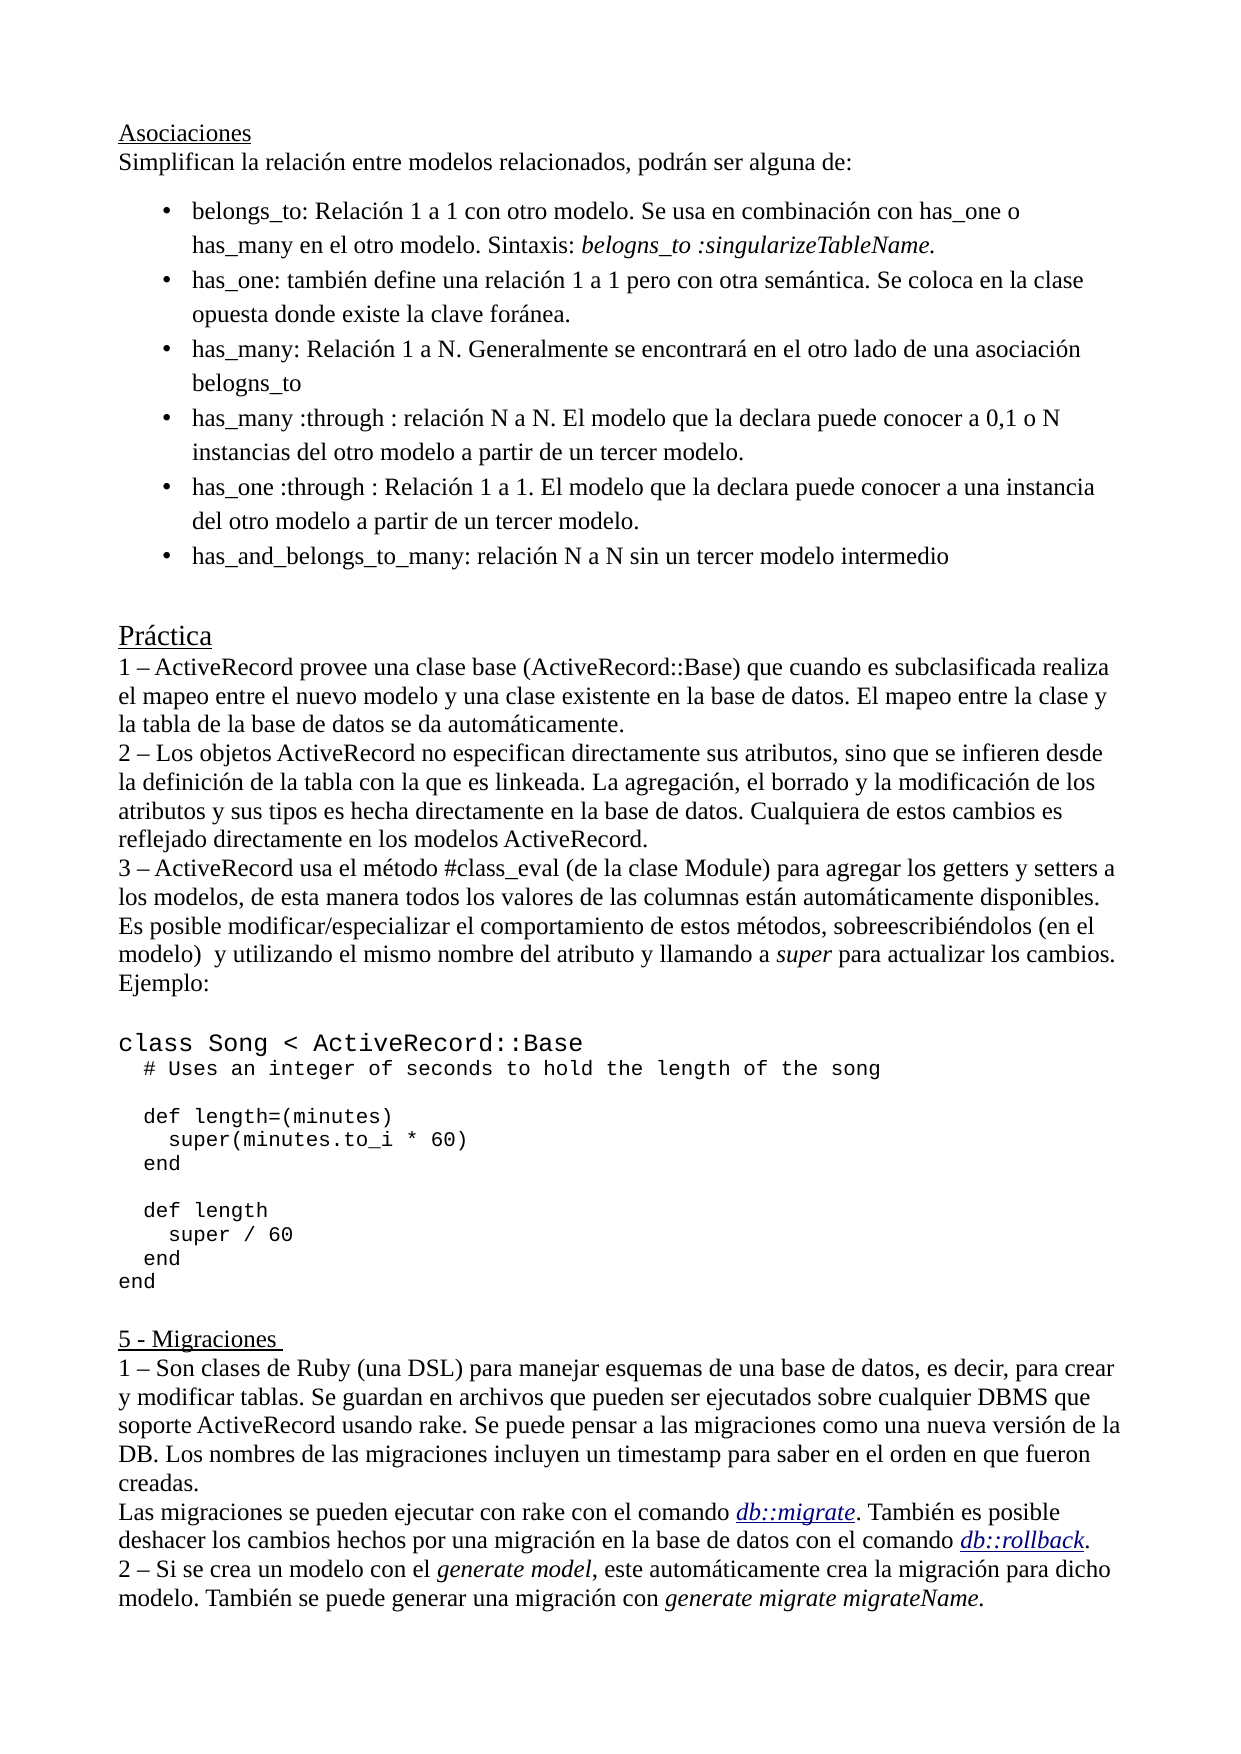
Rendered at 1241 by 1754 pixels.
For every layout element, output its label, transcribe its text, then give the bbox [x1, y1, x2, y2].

text 5 - Migraciones [118, 1324, 1122, 1353]
list has_and_belongs_to_many: relación N a N sin un tercer modelo intermedio [162, 541, 1122, 569]
text 2 – Si se crea un modelo con el generate model, este automáticamente crea la migración para dicho modelo. También se puede generar una migración con generate migrate migrateName. [118, 1554, 1122, 1612]
text end [118, 1271, 1122, 1295]
text Práctica [118, 618, 1122, 652]
text super(minutes.to_i * 60) [118, 1129, 1122, 1153]
list has_one :through : Relación 1 a 1. El modelo que la declara puede conocer a una instancia del otro modelo a partir de un tercer modelo. [162, 472, 1122, 535]
text end [118, 1248, 1122, 1271]
text def length=(minutes) [118, 1106, 1122, 1129]
text class Song < ActiveRecord::Base [118, 1030, 1122, 1058]
text 1 – ActiveRecord provee una clase base (ActiveRecord::Base) que cuando es subclasificada realiza el mapeo entre el nuevo modelo y una clase existente en la base de datos. El mapeo entre la clase y la tabla de la base de datos se da automáticamente. [118, 652, 1122, 738]
text 3 – ActiveRecord usa el método #class_eval (de la clase Module) para agregar los getters y setters a los modelos, de esta manera todos los valores de las columnas están automáticamente disponibles. Es posible modificar/especializar el comportamiento de estos métodos, sobreescribiéndolos (en el modelo) y utilizando el mismo nombre del atributo y llamando a super para actualizar los cambios. Ejemplo: [118, 853, 1122, 997]
list has_one: también define una relación 1 a 1 pero con otra semántica. Se coloca en la clase opuesta donde existe la clave foránea. [162, 265, 1122, 328]
list has_many: Relación 1 a N. Generalmente se encontrará en el otro lado de una asociación belogns_to [162, 334, 1122, 397]
text Las migraciones se pueden ejecutar con rake con el comando db::migrate. También es posible deshacer los cambios hechos por una migración en la base de datos con el comando db::rollback. [118, 1497, 1122, 1554]
list belongs_to: Relación 1 a 1 con otro modelo. Se usa en combinación con has_one o has_many en el otro modelo. Sintaxis: belogns_to :singularizeTableName. [162, 196, 1122, 259]
text end [118, 1153, 1122, 1177]
text 2 – Los objetos ActiveRecord no especifican directamente sus atributos, sino que se infieren desde la definición de la tabla con la que es linkeada. La agregación, el borrado y la modificación de los atributos y sus tipos es hecha directamente en la base de datos. Cualquiera de estos cambios es reflejado directamente en los modelos ActiveRecord. [118, 738, 1122, 853]
text 1 – Son clases de Ruby (una DSL) para manejar esquemas de una base de datos, es decir, para crear y modificar tablas. Se guardan en archivos que pueden ser ejecutados sobre cualquier DBMS que soporte ActiveRecord usando rake. Se puede pensar a las migraciones como una nueva versión de la DB. Los nombres de las migraciones incluyen un timestamp para saber en el orden en que fueron creadas. [118, 1353, 1122, 1497]
text # Uses an integer of seconds to hold the length of the song [118, 1058, 1122, 1082]
text def length [118, 1200, 1122, 1224]
text Asociaciones [118, 118, 1122, 147]
text super / 60 [118, 1224, 1122, 1248]
list has_many :through : relación N a N. El modelo que la declara puede conocer a 0,1 o N instancias del otro modelo a partir de un tercer modelo. [162, 403, 1122, 466]
text Simplifican la relación entre modelos relacionados, podrán ser alguna de: [118, 147, 1122, 176]
